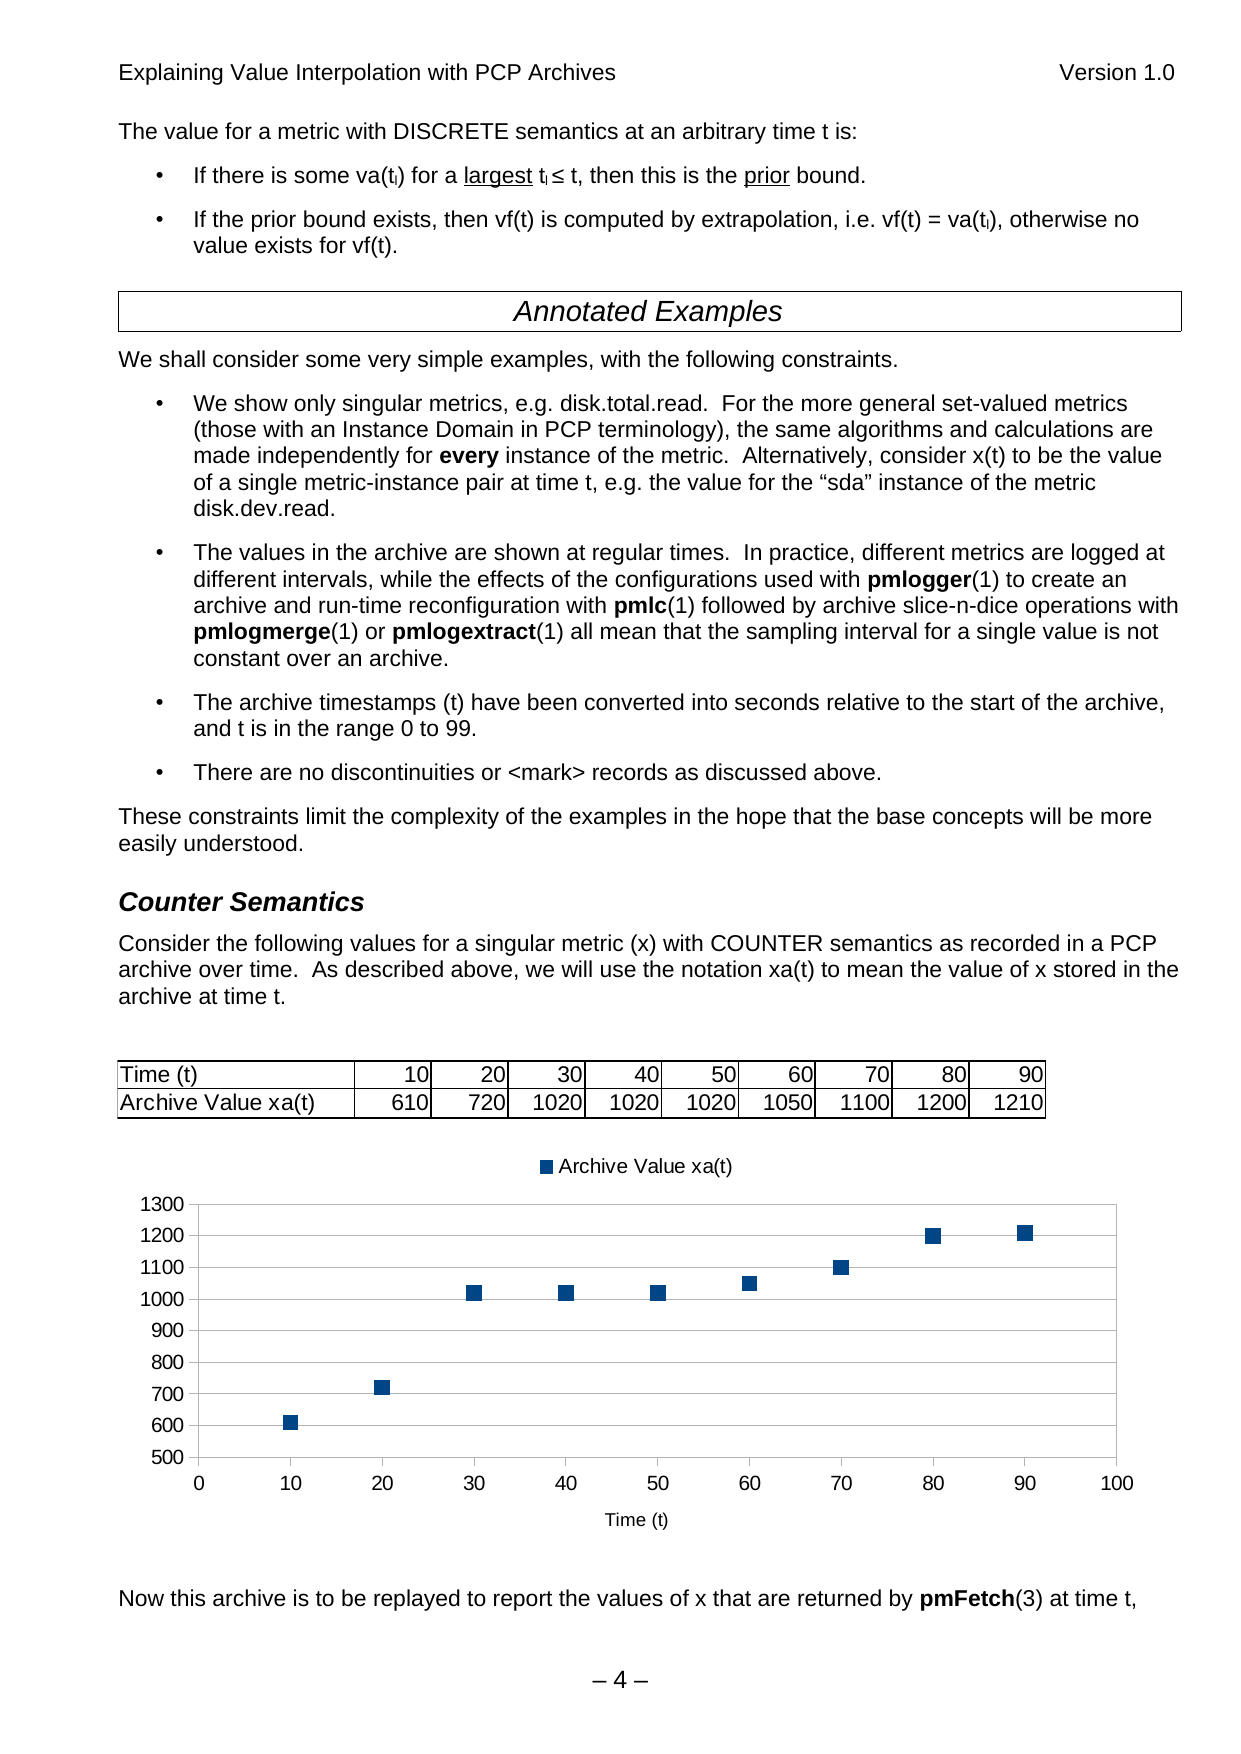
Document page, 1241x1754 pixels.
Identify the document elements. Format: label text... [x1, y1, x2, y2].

list We show only singular metrics, e.g. disk.total.read. For the more general set-valued metrics (those with an Instance Domain in PCP terminology), the same algorithms and calculations are made independently for every instance of the metric. Alternatively, consider x(t) to be the value of a single metric-instance pair at time t, e.g. the value for the “sda” instance of the metric disk.dev.read. [156, 390, 1181, 522]
text These constraints limit the complexity of the examples in the hope that the base concepts will be more easily understood. [118, 803, 1181, 856]
text The value for a metric with DISCRETE semantics at an arbitrary time t is: [118, 118, 1181, 144]
list There are no discontinuities or <mark> records as discussed above. [156, 759, 1181, 786]
list The archive timestamps (t) have been converted into seconds relative to the start of the archive, and t is in the range 0 to 99. [156, 689, 1181, 741]
text Now this archive is to be replayed to report the values of x that are returned by pmFetch(3) at time t, [118, 1585, 1181, 1611]
list If there is some va(tl) for a largest tl ≤ t, then this is the prior bound. [156, 162, 1181, 188]
list If the prior bound exists, then vf(t) is computed by extrapolation, i.e. vf(t) = va(tl), otherwise no value exists for vf(t). [156, 206, 1181, 259]
list The values in the archive are shown at regular times. In practice, different metrics are logged at different intervals, while the effects of the configurations used with pmlogger(1) to create an archive and run-time reconfiguration with pmlc(1) followed by archive slice-n-dice operations with pmlogmerge(1) or pmlogextract(1) all mean that the sampling interval for a single value is not constant over an archive. [156, 539, 1181, 671]
text We shall consider some very simple examples, with the following constraints. [118, 346, 1181, 372]
text Consider the following values for a singular metric (x) with COUNTER semantics as recorded in a PCP archive over time. As described above, we will use the notation xa(t) to mean the value of x stored in the archive at time t. [118, 930, 1181, 1009]
subtitle Annotated Examples [119, 292, 1181, 331]
subtitle Counter Semantics [118, 886, 1181, 917]
